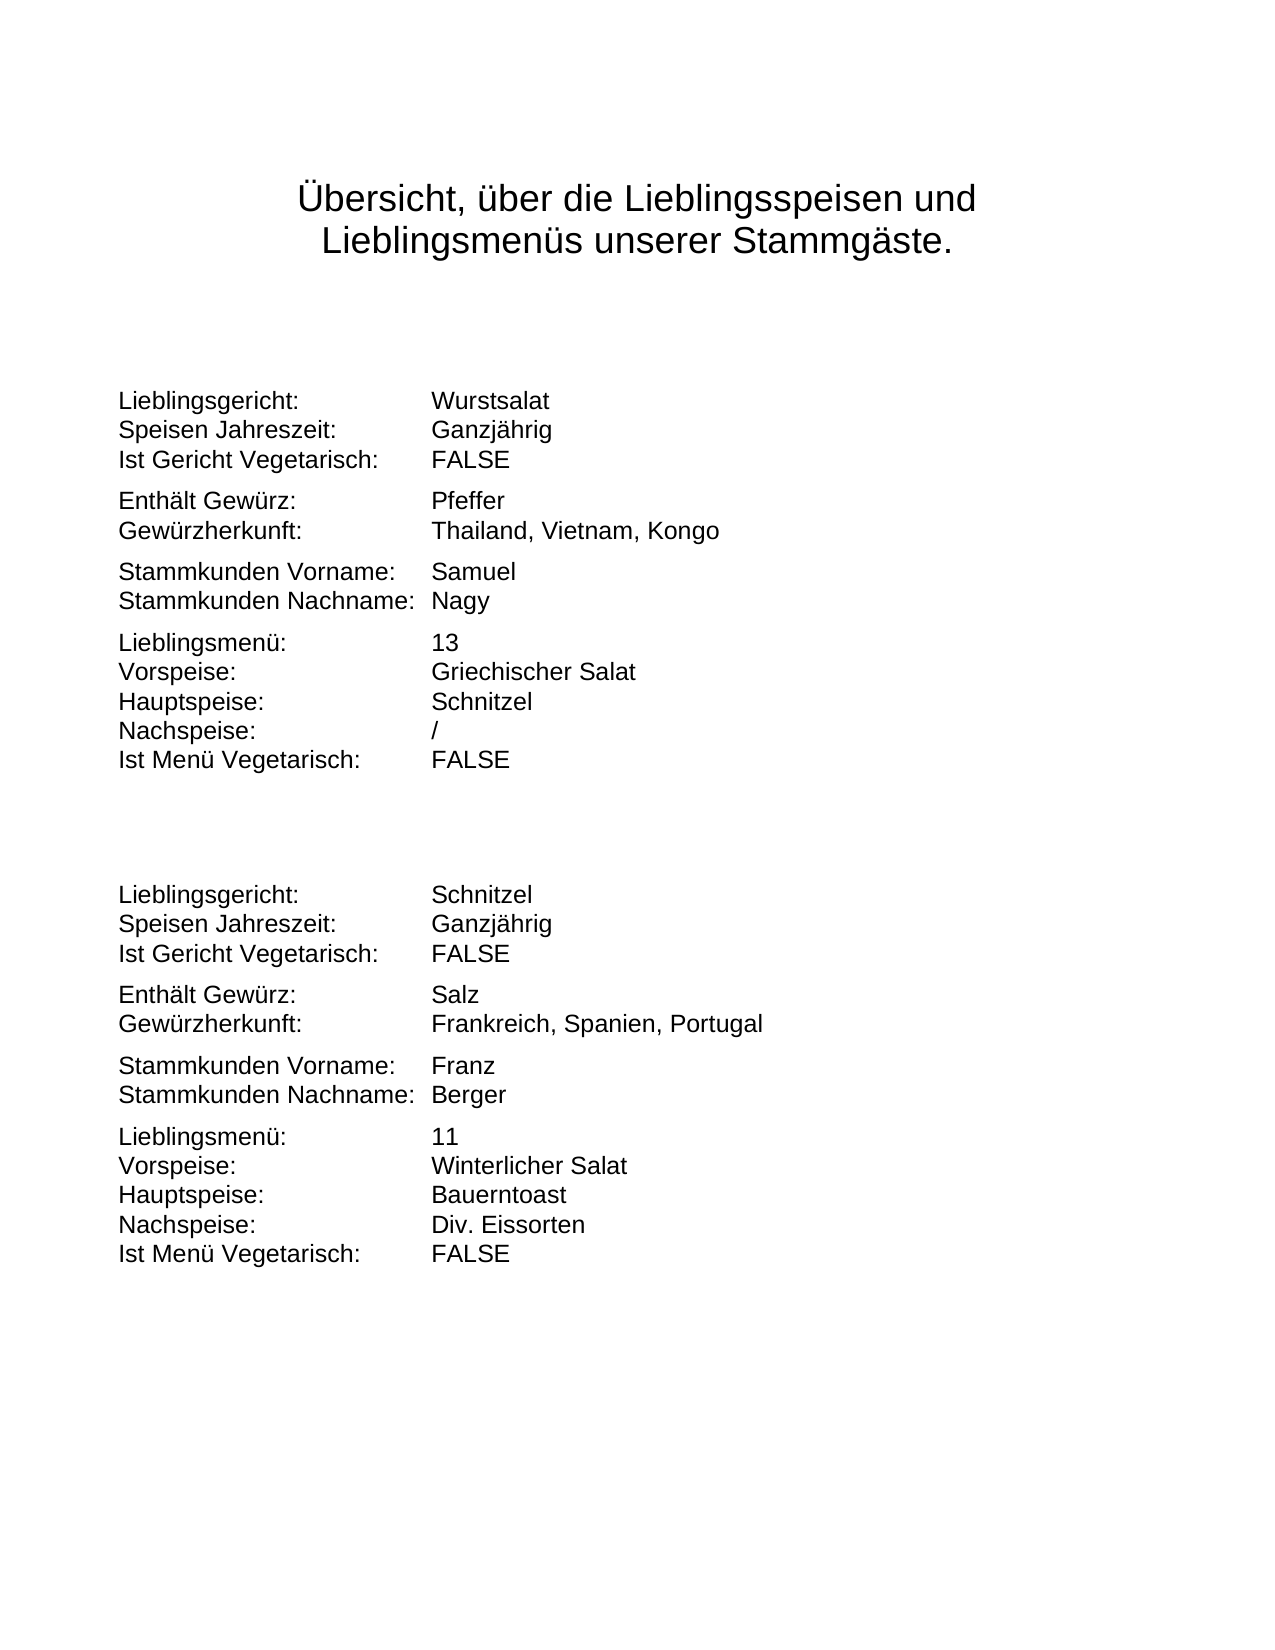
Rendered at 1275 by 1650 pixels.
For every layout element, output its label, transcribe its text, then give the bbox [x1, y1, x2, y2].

table_cell Samuel [431, 558, 768, 587]
table_cell Lieblingsmenü: [118, 629, 428, 658]
table_cell Thailand, Vietnam, Kongo [431, 517, 768, 546]
table_cell Stammkunden Vorname: [118, 558, 428, 587]
table_cell Nachspeise: [118, 1211, 428, 1240]
table_cell [768, 910, 1157, 940]
table_cell [431, 940, 768, 969]
table_cell Gewürzherkunft: [118, 517, 428, 546]
table_cell [118, 1040, 1157, 1052]
table_cell [768, 1123, 1157, 1152]
table_cell Gewürzherkunft: [118, 1010, 428, 1040]
table_cell [118, 617, 1157, 628]
table_cell [768, 446, 1157, 475]
table_cell [431, 446, 768, 475]
table_cell [768, 629, 1157, 658]
table_cell Pfeffer [431, 487, 768, 517]
table_cell [768, 981, 1157, 1010]
table_cell Ist Menü Vegetarisch: [118, 1240, 428, 1270]
table_cell [768, 1052, 1157, 1081]
table_cell [768, 940, 1157, 969]
table_cell [768, 688, 1157, 717]
table_cell Div. Eissorten [431, 1211, 768, 1240]
table_cell [431, 629, 768, 658]
table_cell [118, 834, 1157, 881]
table_cell [768, 1240, 1157, 1270]
table_cell Schnitzel [431, 881, 768, 910]
table_cell [768, 1081, 1157, 1111]
table_cell Vorspeise: [118, 1152, 428, 1181]
table_cell [431, 1240, 768, 1270]
table_cell [118, 340, 1157, 387]
table_cell Speisen Jahreszeit: [118, 416, 428, 446]
table_cell [431, 746, 768, 776]
table_cell [118, 969, 1157, 981]
table_cell Ist Menü Vegetarisch: [118, 746, 428, 776]
table_cell Nachspeise: [118, 717, 428, 746]
table_cell Franz [431, 1052, 768, 1081]
table_cell Ganzjährig [431, 416, 768, 446]
table_cell [768, 717, 1157, 746]
table_cell [118, 475, 1157, 487]
table_cell Stammkunden Nachname: [118, 1081, 428, 1111]
table_cell Lieblingsmenü: [118, 1123, 428, 1152]
table_cell Bauerntoast [431, 1181, 768, 1211]
table_cell [768, 416, 1157, 446]
table_cell Ganzjährig [431, 910, 768, 940]
table_cell Enthält Gewürz: [118, 487, 428, 517]
table_cell [768, 658, 1157, 687]
table_cell Griechischer Salat [431, 658, 768, 687]
table_cell [118, 776, 1157, 833]
table_cell Lieblingsgericht: [118, 387, 428, 416]
table_cell [768, 1010, 1157, 1040]
table_cell [768, 517, 1157, 546]
table_cell [768, 1181, 1157, 1211]
table_cell [118, 546, 1157, 558]
table_cell Ist Gericht Vegetarisch: [118, 940, 428, 969]
table_cell / [431, 717, 768, 746]
table_cell Hauptspeise: [118, 1181, 428, 1211]
table_cell [431, 1123, 768, 1152]
table_cell Stammkunden Nachname: [118, 587, 428, 617]
table_cell [768, 387, 1157, 416]
table_cell [768, 881, 1157, 910]
table_cell [768, 1152, 1157, 1181]
table_cell Enthält Gewürz: [118, 981, 428, 1010]
table_cell Speisen Jahreszeit: [118, 910, 428, 940]
table_cell Berger [431, 1081, 768, 1111]
table_cell [768, 587, 1157, 617]
table_cell [118, 1270, 1157, 1327]
table_cell Winterlicher Salat [431, 1152, 768, 1181]
table_cell [768, 487, 1157, 517]
table_cell Lieblingsgericht: [118, 881, 428, 910]
table_cell Ist Gericht Vegetarisch: [118, 446, 428, 475]
table_cell [768, 1211, 1157, 1240]
table_cell Wurstsalat [431, 387, 768, 416]
table_cell Schnitzel [431, 688, 768, 717]
table_cell Nagy [431, 587, 768, 617]
table_cell Stammkunden Vorname: [118, 1052, 428, 1081]
table_cell [768, 746, 1157, 776]
table_cell [768, 558, 1157, 587]
table_cell Vorspeise: [118, 658, 428, 687]
table_cell [118, 1111, 1157, 1122]
table_cell Salz [431, 981, 768, 1010]
table_cell Hauptspeise: [118, 688, 428, 717]
table_cell Frankreich, Spanien, Portugal [431, 1010, 768, 1040]
